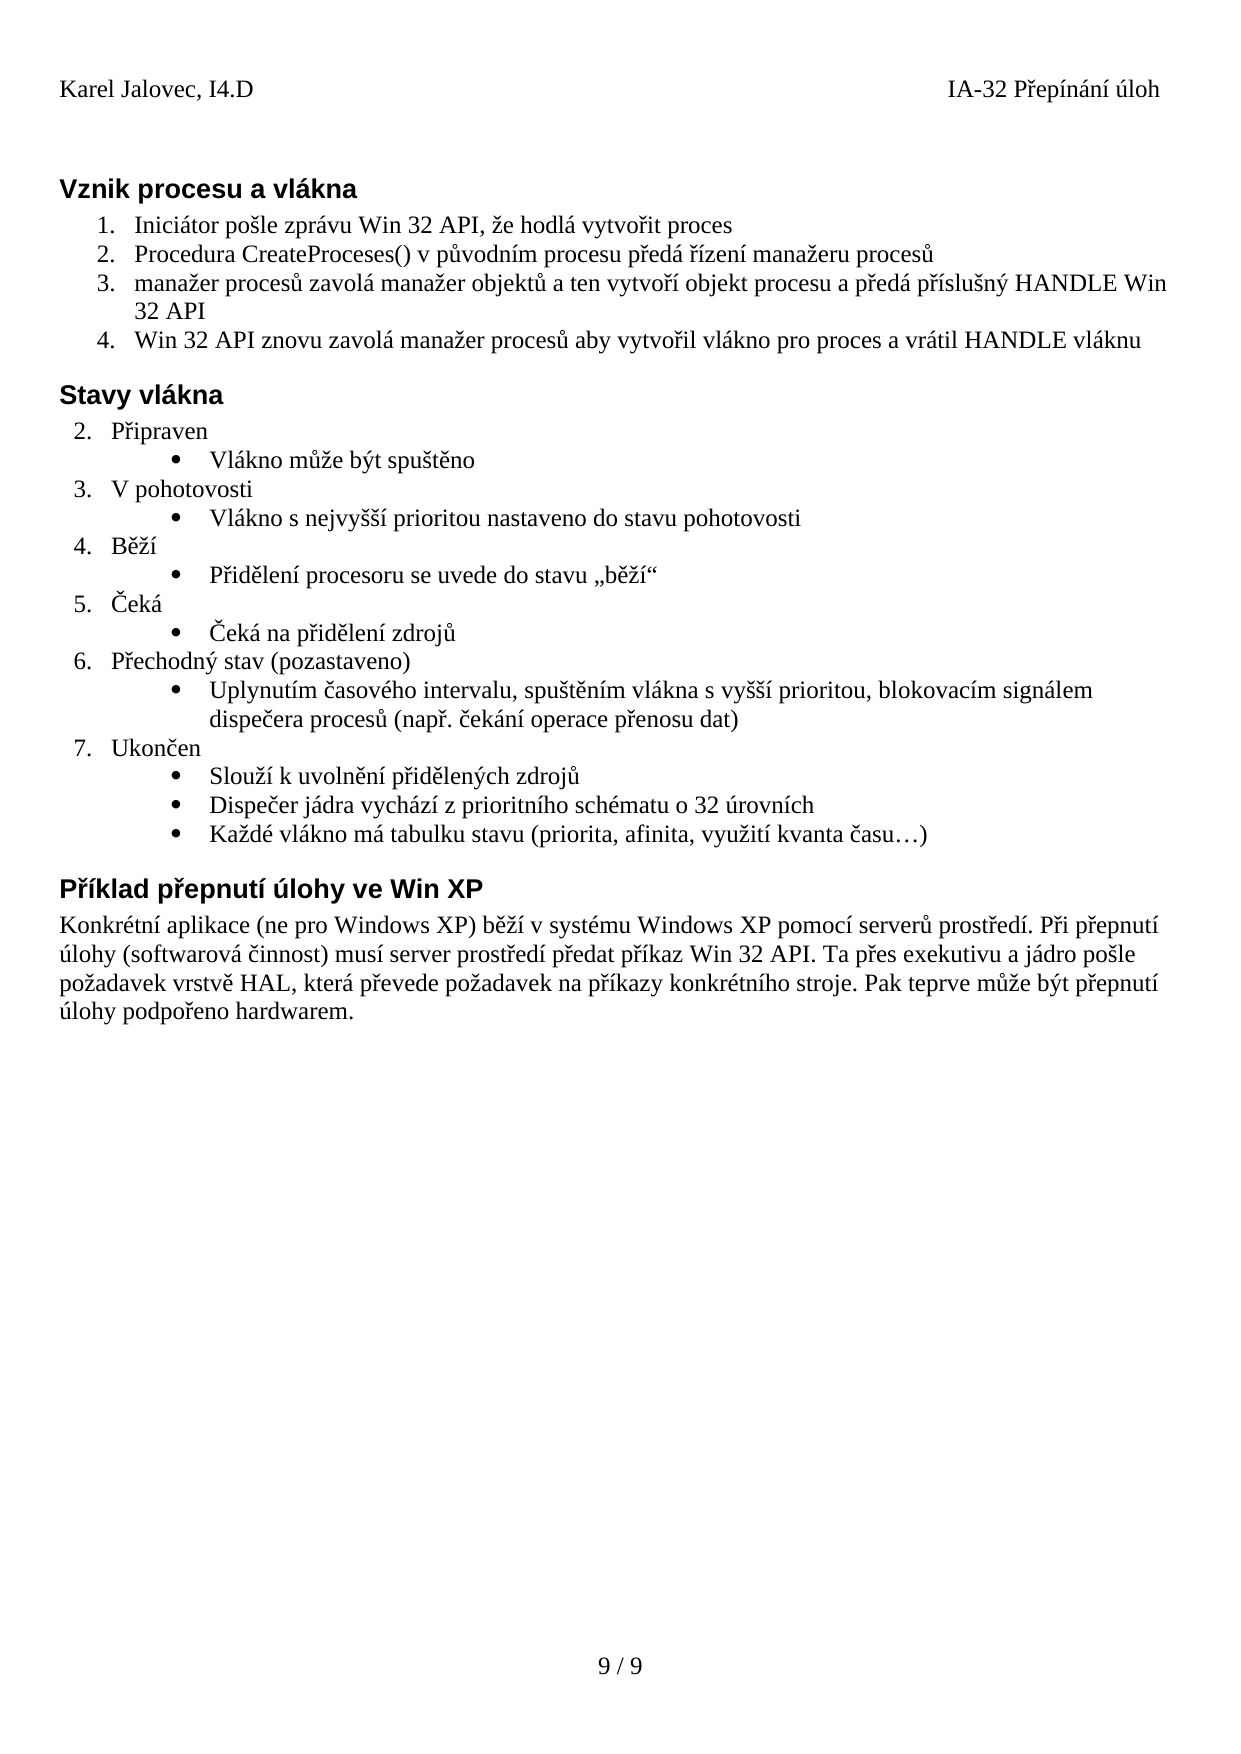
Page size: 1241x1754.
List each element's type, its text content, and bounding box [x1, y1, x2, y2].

subtitle Vznik procesu a vlákna [59, 173, 1181, 204]
list Běží [73, 531, 1181, 560]
list Čeká na přidělení zdrojů [172, 618, 1181, 646]
text Konkrétní aplikace (ne pro Windows XP) běží v systému Windows XP pomocí serverů prostředí. Při přepnutí úlohy (softwarová činnost) musí server prostředí předat příkaz Win 32 API. Ta přes exekutivu a jádro pošle požadavek vrstvě HAL, která převede požadavek na příkazy konkrétního stroje. Pak teprve může být přepnutí úlohy podpořeno hardwarem. [59, 910, 1181, 1025]
list Přidělení procesoru se uvede do stavu „běží“ [172, 560, 1181, 589]
list Připraven [73, 416, 1181, 445]
list Uplynutím časového intervalu, spuštěním vlákna s vyšší prioritou, blokovacím signálem dispečera procesů (např. čekání operace přenosu dat) [172, 675, 1181, 733]
list Procedura CreateProceses() v původním procesu předá řízení manažeru procesů [97, 239, 1181, 268]
list Přechodný stav (pozastaveno) [73, 646, 1181, 675]
list manažer procesů zavolá manažer objektů a ten vytvoří objekt procesu a předá příslušný HANDLE Win 32 API [97, 268, 1181, 325]
list Vlákno může být spuštěno [172, 445, 1181, 474]
subtitle Stavy vlákna [59, 379, 1181, 410]
list Dispečer jádra vychází z prioritního schématu o 32 úrovních [172, 790, 1181, 819]
list Win 32 API znovu zavolá manažer procesů aby vytvořil vlákno pro proces a vrátil HANDLE vláknu [97, 325, 1181, 354]
list Každé vlákno má tabulku stavu (priorita, afinita, využití kvanta času…) [172, 819, 1181, 848]
list Iniciátor pošle zprávu Win 32 API, že hodlá vytvořit proces [97, 210, 1181, 239]
list Slouží k uvolnění přidělených zdrojů [172, 761, 1181, 790]
list Čeká [73, 589, 1181, 618]
subtitle Příklad přepnutí úlohy ve Win XP [59, 873, 1181, 904]
list V pohotovosti [73, 474, 1181, 503]
list Vlákno s nejvyšší prioritou nastaveno do stavu pohotovosti [172, 503, 1181, 531]
list Ukončen [73, 733, 1181, 761]
